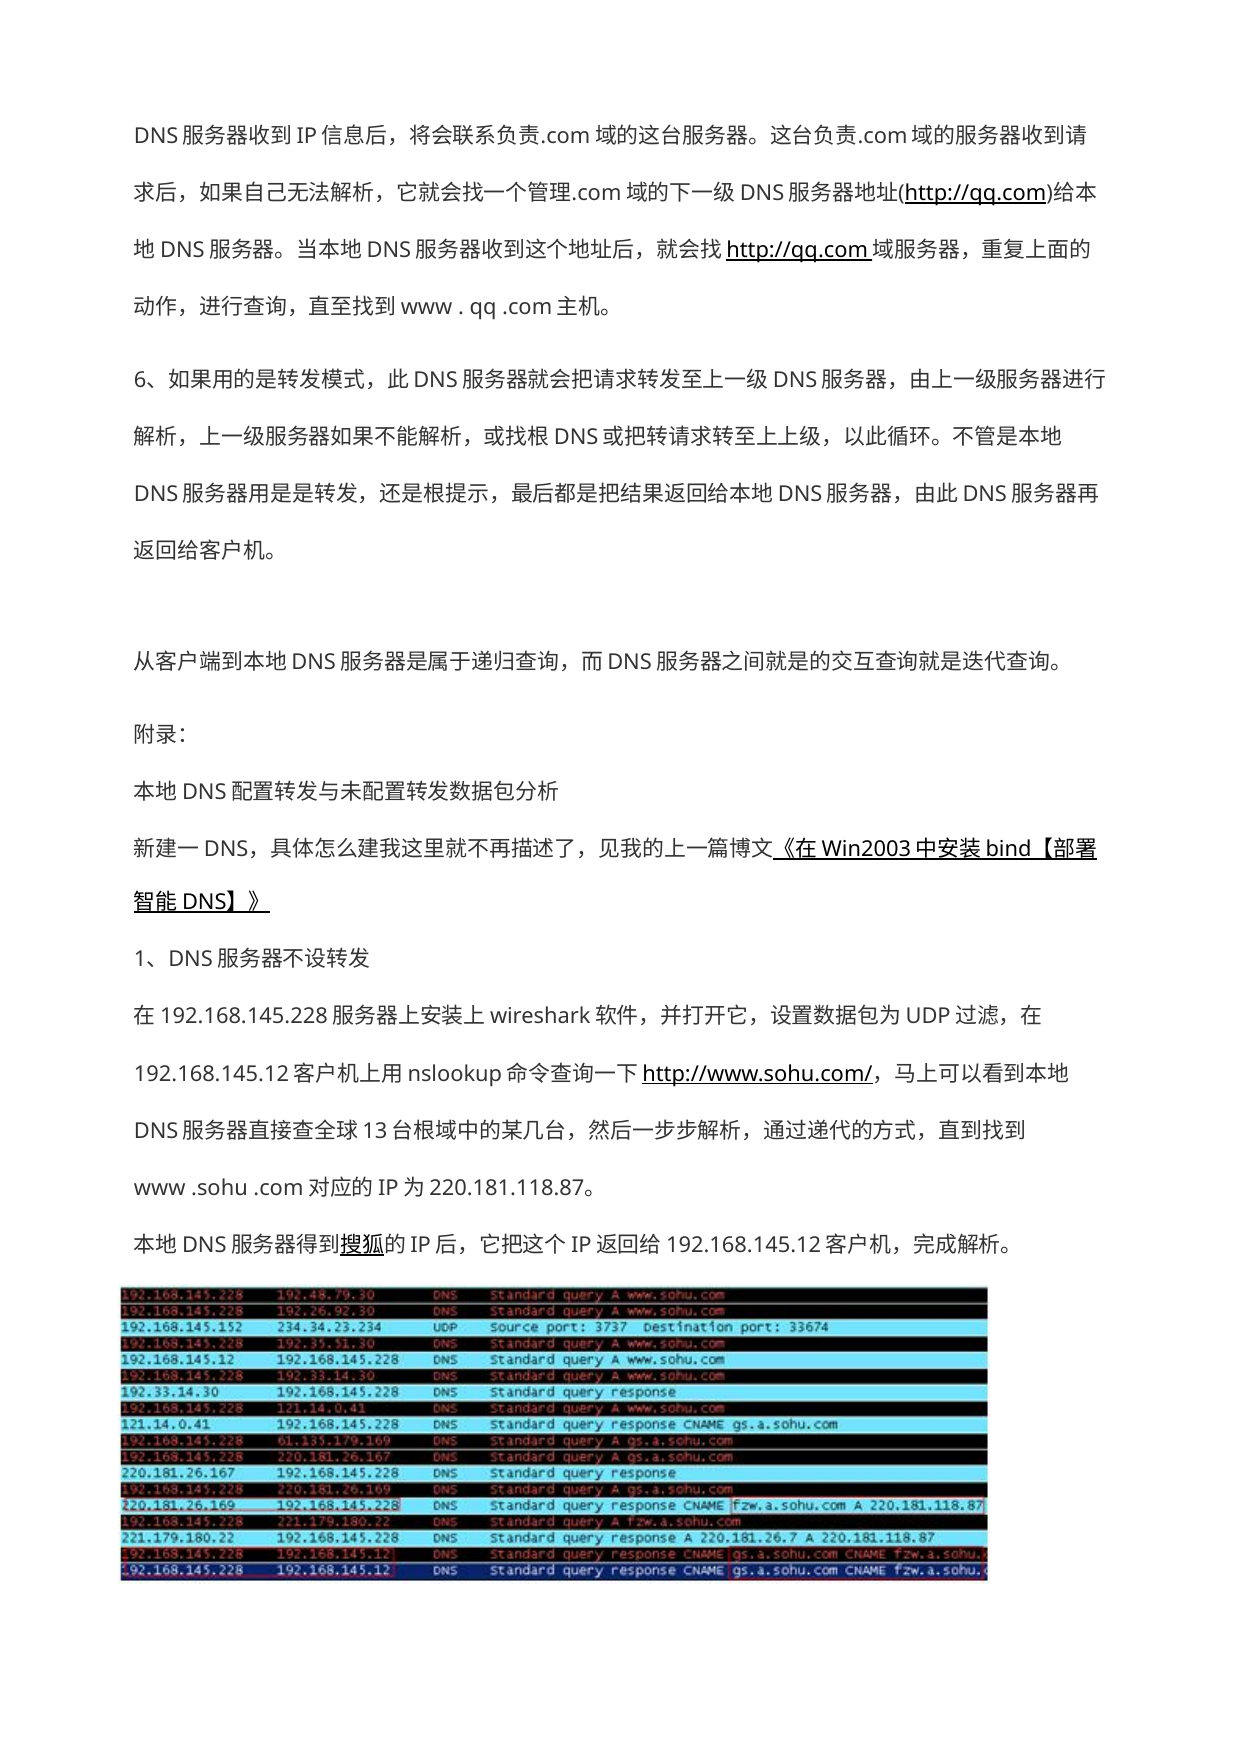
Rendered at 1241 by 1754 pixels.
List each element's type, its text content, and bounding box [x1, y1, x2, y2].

text 附录： 本地DNS配置转发与未配置转发数据包分析 新建一DNS，具体怎么建我这里就不再描述了，见我的上一篇博文《在Win2003中安装bind【部署智能DNS】》 1、DNS服务器不设转发 在192.168.145.228服务器上安装上wireshark软件，并打开它，设置数据包为UDP过滤，在192.168.145.12客户机上用nslookup命令查询一下http://www.sohu.com/，马上可以看到本地DNS服务器直接查全球13台根域中的某几台，然后一步步解析，通过递代的方式，直到找到www .sohu .com对应的IP为220.181.118.87。 本地DNS服务器得到搜狐的IP后，它把这个IP返回给192.168.145.12客户机，完成解析。 [134, 717, 1106, 1259]
text 6、如果用的是转发模式，此DNS服务器就会把请求转发至上一级DNS服务器，由上一级服务器进行解析，上一级服务器如果不能解析，或找根DNS或把转请求转至上上级，以此循环。不管是本地DNS服务器用是是转发，还是根提示，最后都是把结果返回给本地DNS服务器，由此DNS服务器再返回给客户机。 从客户端到本地DNS服务器是属于递归查询，而DNS服务器之间就是的交互查询就是迭代查询。 [134, 362, 1106, 676]
text DNS服务器收到IP信息后，将会联系负责.com域的这台服务器。这台负责.com域的服务器收到请求后，如果自己无法解析，它就会找一个管理.com域的下一级DNS服务器地址(http://qq.com)给本地DNS服务器。当本地DNS服务器收到这个地址后，就会找http://qq.com域服务器，重复上面的动作，进行查询，直至找到www . qq .com主机。 [134, 118, 1106, 321]
picture [118, 1284, 990, 1584]
